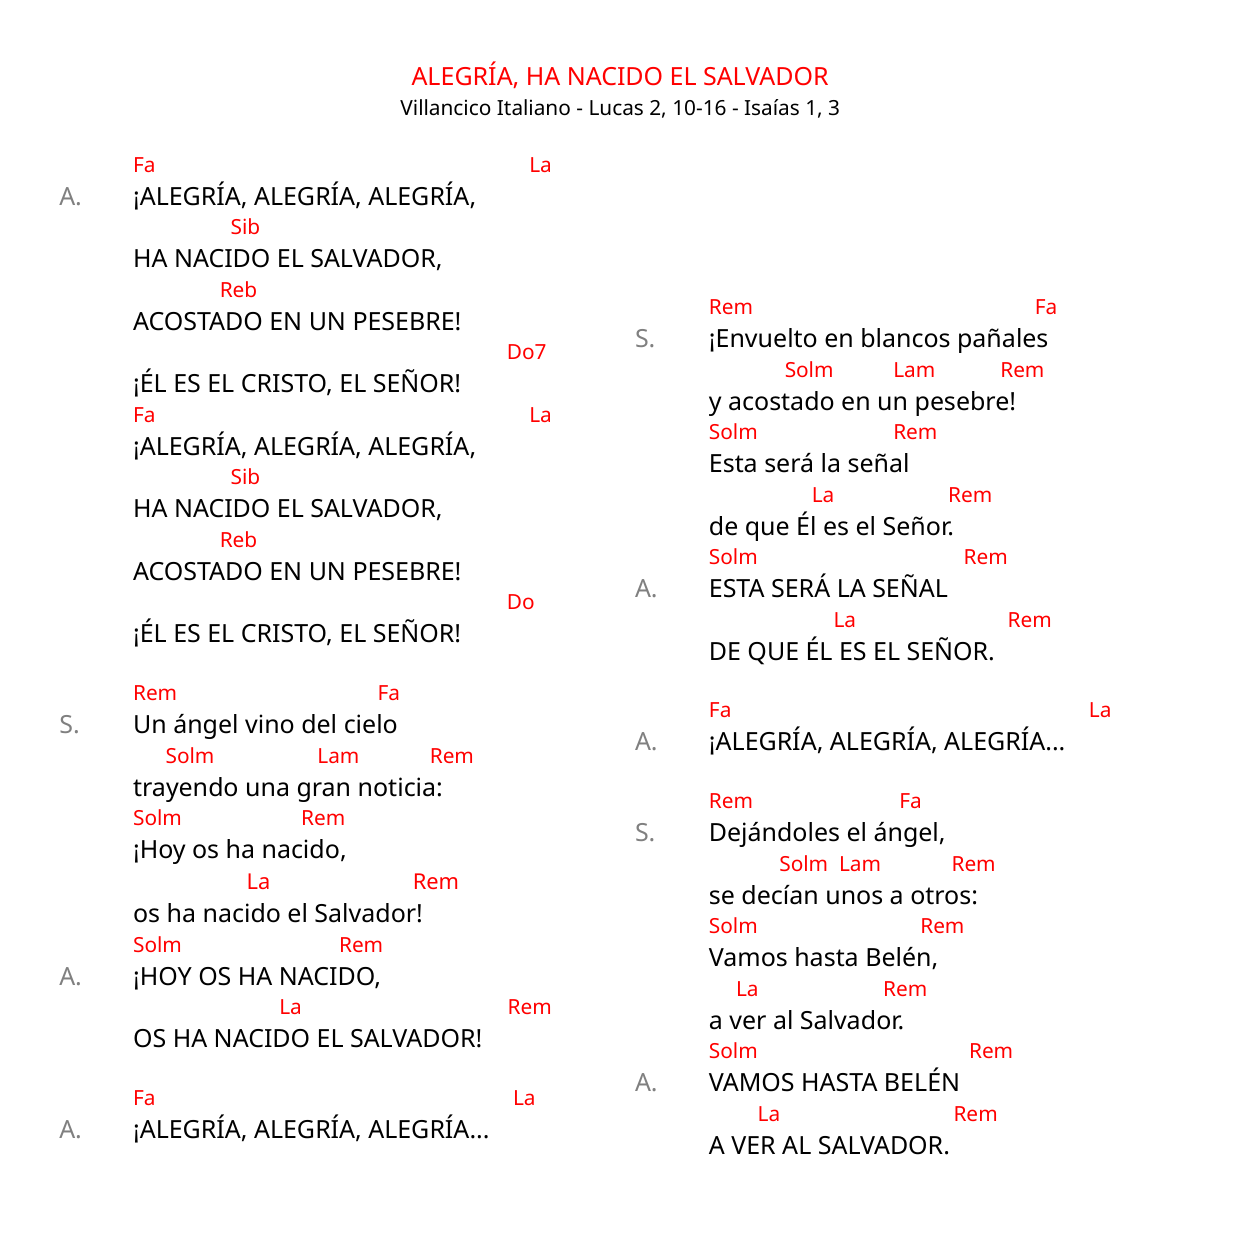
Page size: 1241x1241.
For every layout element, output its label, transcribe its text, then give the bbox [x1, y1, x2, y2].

text La Rem [635, 1099, 1181, 1127]
text se decían unos a otros: [635, 877, 1181, 912]
text A. ¡ALEGRÍA, ALEGRÍA, ALEGRÍA... [59, 1112, 605, 1146]
text Solm Rem [635, 542, 1181, 571]
text La Rem [635, 974, 1181, 1002]
text Fa La [59, 150, 605, 178]
text Fa La [59, 1083, 605, 1112]
text S. Un ángel vino del cielo [59, 707, 605, 741]
text Solm Lam Rem [635, 355, 1181, 383]
text Rem Fa [635, 787, 1181, 815]
text Rem Fa [635, 292, 1181, 321]
text La Rem [635, 480, 1181, 508]
text Reb [59, 275, 605, 303]
text La Rem [59, 866, 605, 896]
text villancico Italiano - Lucas 2, 10-16 - Isaías 1, 3 [59, 93, 1181, 122]
text DE QUE ÉL ES EL SEÑOR. [635, 633, 1181, 667]
text ¡Hoy os ha nacido, [59, 832, 605, 866]
text ACOSTADO EN UN PESEBRE! [59, 553, 605, 587]
text A VER AL SALVADOR. [635, 1127, 1181, 1162]
text A. ¡ALEGRÍA, ALEGRÍA, ALEGRÍA, [59, 178, 605, 212]
text La Rem [59, 992, 605, 1021]
text Solm Lam Rem [635, 849, 1181, 877]
text a ver al Salvador. [635, 1002, 1181, 1037]
text trayendo una gran noticia: [59, 769, 605, 803]
text Solm Rem [635, 417, 1181, 446]
text Solm Rem [635, 912, 1181, 940]
text OS HA NACIDO EL SALVADOR! [59, 1021, 605, 1055]
text A. VAMOS HASTA BELÉN [635, 1065, 1181, 1099]
text A. ¡HOY OS HA NACIDO, [59, 958, 605, 992]
text Sib [59, 462, 605, 491]
text A. ¡ALEGRÍA, ALEGRÍA, ALEGRÍA... [635, 724, 1181, 758]
text Vamos hasta Belén, [635, 940, 1181, 974]
text ALEGRÍA, HA NACIDO EL SALVADOR [59, 59, 1181, 93]
text Fa La [635, 696, 1181, 724]
text A. ESTA SERÁ LA SEÑAL [635, 571, 1181, 605]
text HA NACIDO EL SALVADOR, [59, 491, 605, 525]
text Solm Rem [59, 803, 605, 832]
text S. Dejándoles el ángel, [635, 815, 1181, 849]
text Do7 [59, 337, 605, 366]
text de que Él es el Señor. [635, 508, 1181, 542]
text ¡ÉL ES EL CRISTO, EL SEÑOR! [59, 616, 605, 650]
text ¡ALEGRÍA, ALEGRÍA, ALEGRÍA, [59, 428, 605, 462]
text Solm Rem [59, 930, 605, 958]
text Rem Fa [59, 678, 605, 707]
text Reb [59, 525, 605, 553]
text Sib [59, 212, 605, 241]
text Solm Rem [635, 1037, 1181, 1065]
text HA NACIDO EL SALVADOR, [59, 241, 605, 275]
text Do [59, 587, 605, 616]
text Solm Lam Rem [59, 741, 605, 769]
text ¡ÉL ES EL CRISTO, EL SEÑOR! [59, 366, 605, 400]
text S. ¡Envuelto en blancos pañales [635, 321, 1181, 355]
text Fa La [59, 400, 605, 428]
text Esta será la señal [635, 446, 1181, 480]
text ACOSTADO EN UN PESEBRE! [59, 303, 605, 337]
text y acostado en un pesebre! [635, 383, 1181, 417]
text os ha nacido el Salvador! [59, 896, 605, 930]
text La Rem [635, 605, 1181, 633]
